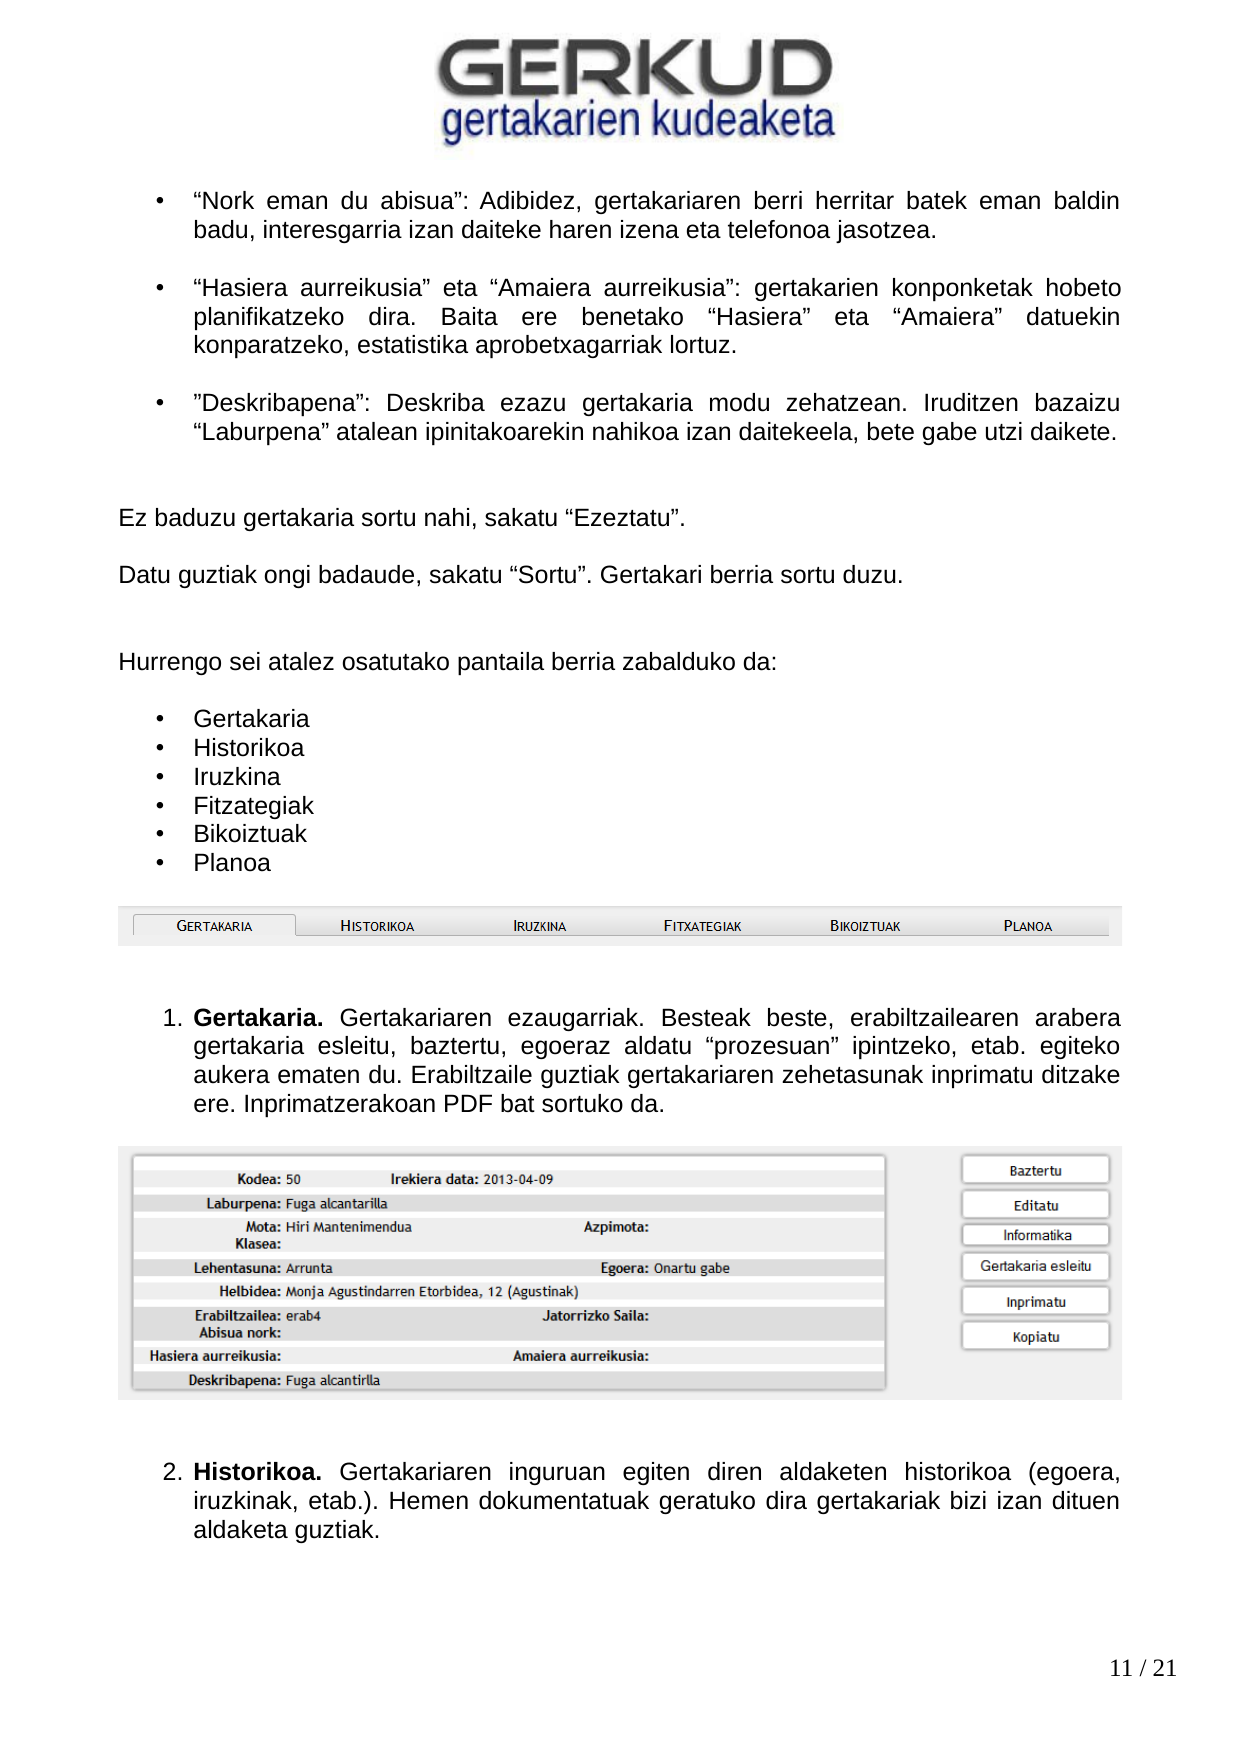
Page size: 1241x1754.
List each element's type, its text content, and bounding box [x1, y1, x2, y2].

list Historikoa. Gertakariaren inguruan egiten diren aldaketen historikoa (egoera, iruzkinak, etab.). Hemen dokumentatuak geratuko dira gertakariak bizi izan dituen aldaketa guztiak. [156, 1457, 1122, 1543]
list Bikoiztuak [156, 819, 1122, 848]
list “Hasiera aurreikusia” eta “Amaiera aurreikusia”: gertakarien konponketak hobeto planifikatzeko dira. Baita ere benetako “Hasiera” eta “Amaiera” datuekin konparatzeko, estatistika aprobetxagarriak lortuz. [156, 273, 1122, 359]
list “Nork eman du abisua”: Adibidez, gertakariaren berri herritar batek eman baldin badu, interesgarria izan daiteke haren izena eta telefonoa jasotzea. [156, 186, 1122, 244]
list Gertakaria. Gertakariaren ezaugarriak. Besteak beste, erabiltzailearen arabera gertakaria esleitu, baztertu, egoeraz aldatu “prozesuan” ipintzeko, etab. egiteko aukera ematen du. Erabiltzaile guztiak gertakariaren zehetasunak inprimatu ditzake ere. Inprimatzerakoan PDF bat sortuko da. [156, 1003, 1122, 1118]
text Hurrengo sei atalez osatutako pantaila berria zabalduko da: [118, 647, 1122, 675]
picture [118, 906, 1123, 946]
text Ez baduzu gertakaria sortu nahi, sakatu “Ezeztatu”. [118, 503, 1122, 532]
list Iruzkina [156, 762, 1122, 791]
list Fitzategiak [156, 791, 1122, 819]
picture [434, 23, 844, 160]
list Planoa [156, 848, 1122, 877]
text Datu guztiak ongi badaude, sakatu “Sortu”. Gertakari berria sortu duzu. [118, 560, 1122, 589]
picture [118, 1146, 1123, 1400]
list Gertakaria [156, 704, 1122, 733]
list ”Deskribapena”: Deskriba ezazu gertakaria modu zehatzean. Iruditzen bazaizu “Laburpena” atalean ipinitakoarekin nahikoa izan daitekeela, bete gabe utzi daikete. [156, 388, 1122, 445]
list Historikoa [156, 733, 1122, 762]
